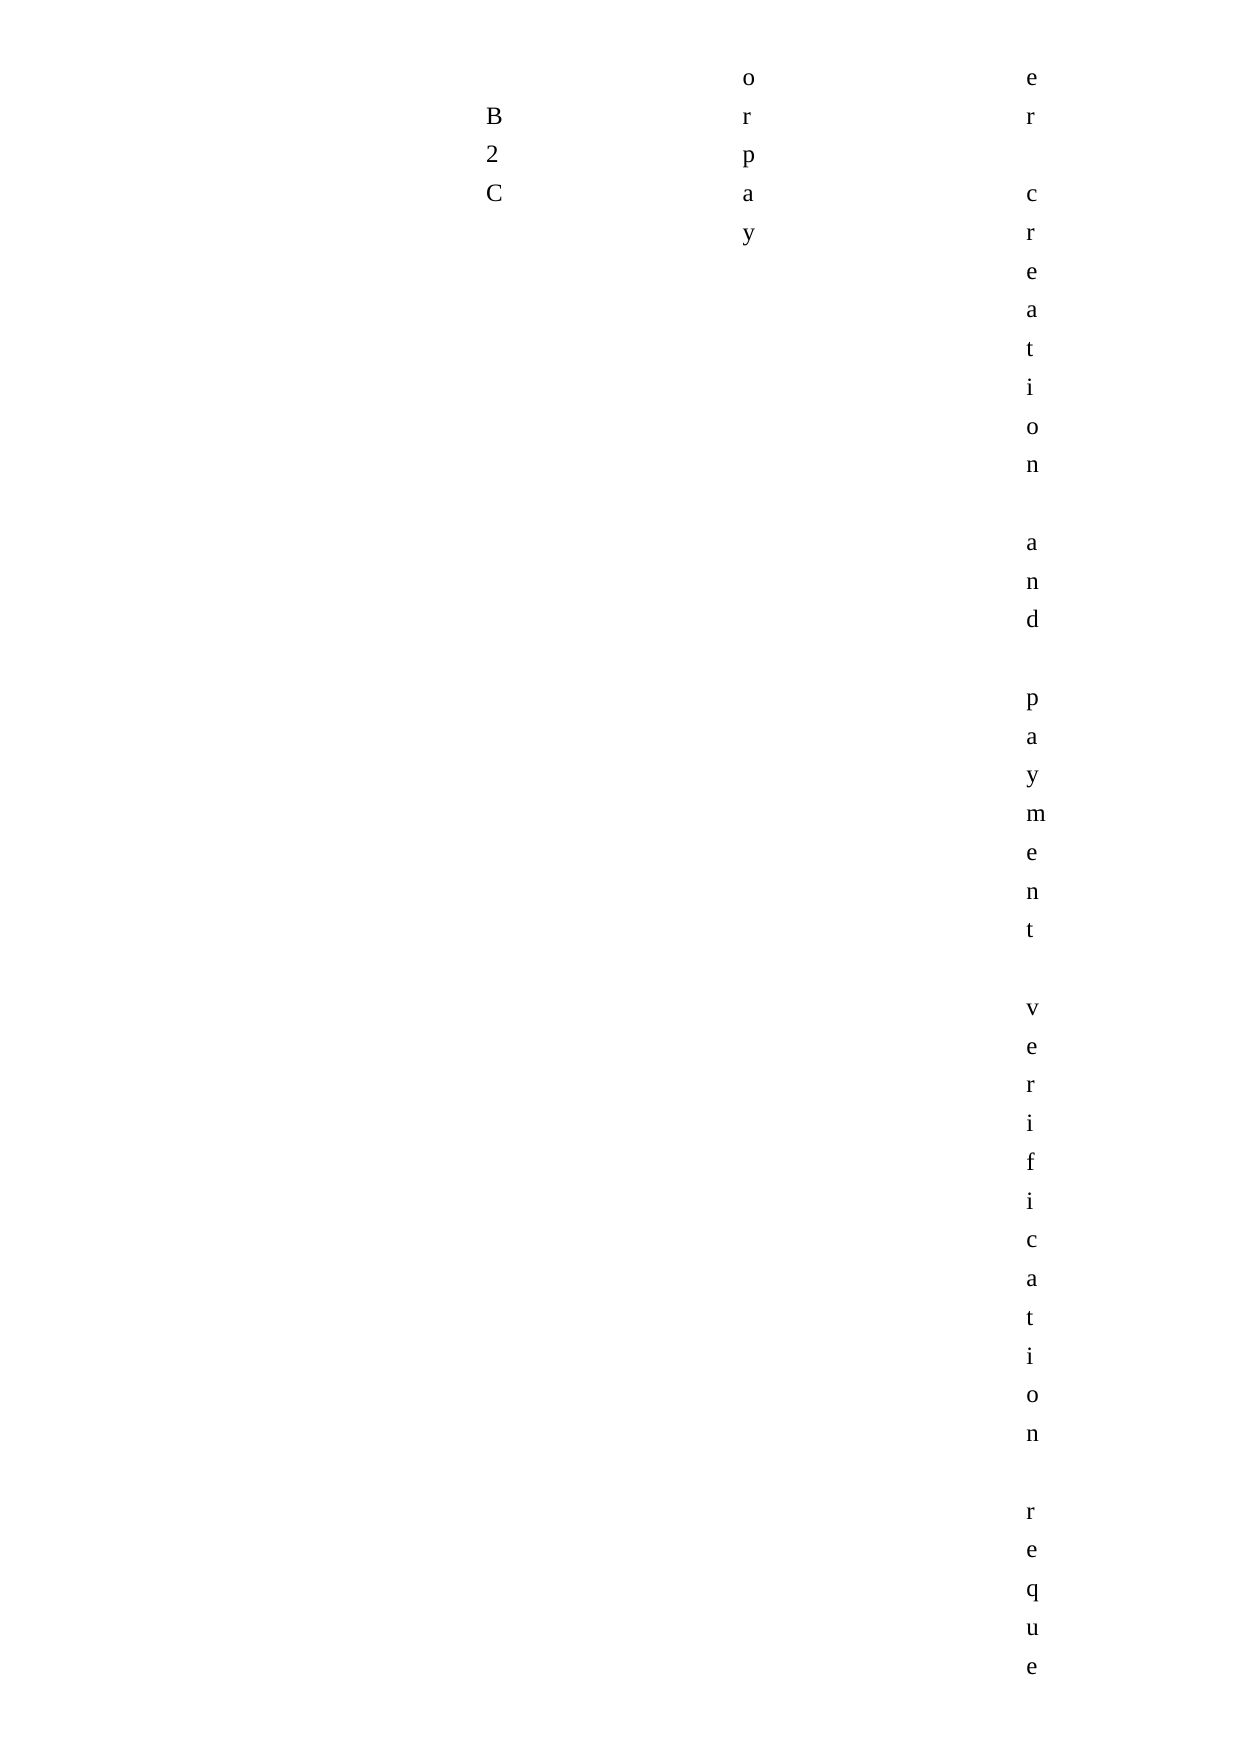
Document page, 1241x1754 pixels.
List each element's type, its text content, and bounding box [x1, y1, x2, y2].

table_cell er creation and payment verification reque [873, 59, 1181, 1682]
table_cell B2C [333, 59, 589, 1682]
table_cell orpay [590, 59, 873, 1682]
table_cell [118, 59, 333, 1682]
